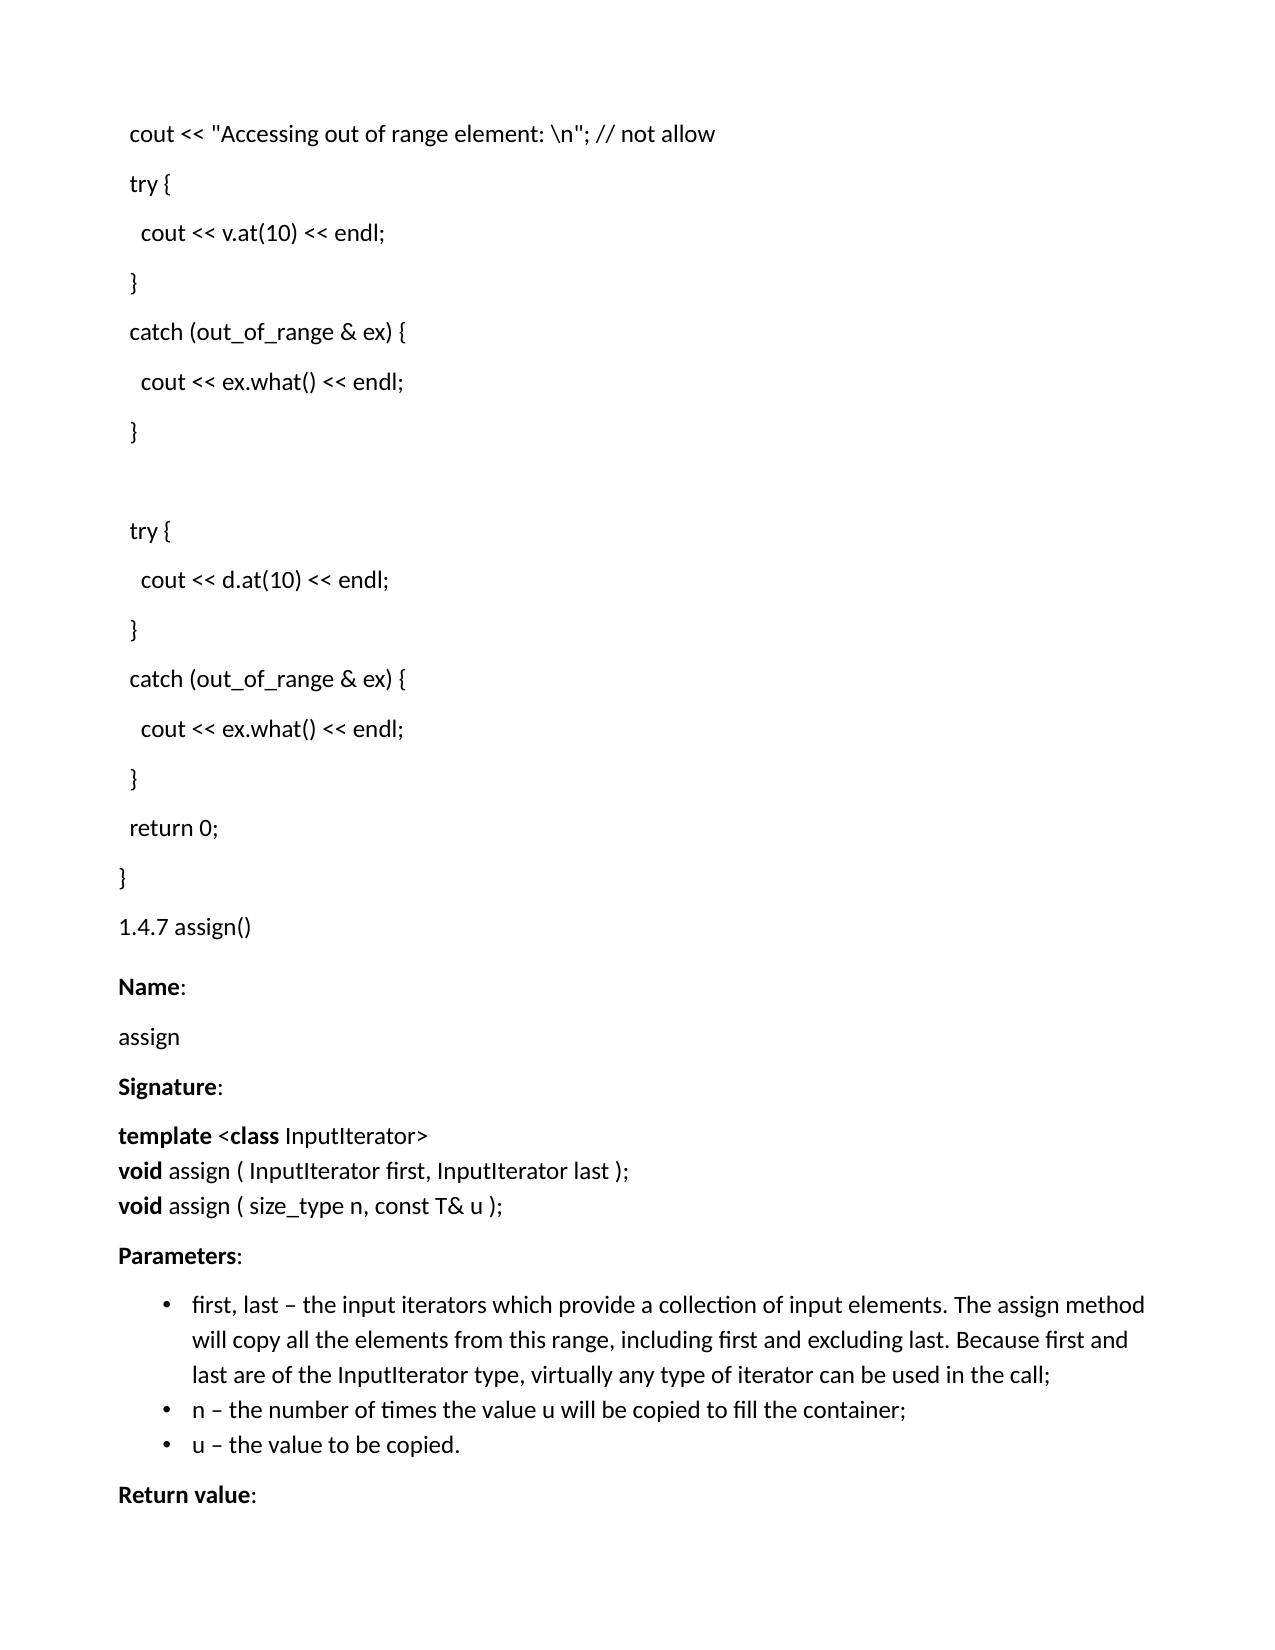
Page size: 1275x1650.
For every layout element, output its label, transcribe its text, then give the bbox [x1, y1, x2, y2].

text Return value: [118, 1479, 1157, 1509]
text } [118, 614, 1157, 644]
text cout << ex.what() << endl; [118, 713, 1157, 744]
list first, last – the input iterators which provide a collection of input elements. The assign method will copy all the elements from this range, including first and excluding last. Because first and last are of the InputIterator type, virtually any type of iterator can be used in the call; [162, 1289, 1157, 1390]
text } [118, 416, 1157, 446]
text catch (out_of_range & ex) { [118, 663, 1157, 694]
text template <class InputIterator> void assign ( InputIterator first, InputIterator last ); void assign ( size_type n, const T& u ); [118, 1120, 1157, 1221]
text assign [118, 1021, 1157, 1052]
text } [118, 763, 1157, 793]
text cout << d.at(10) << endl; [118, 564, 1157, 595]
text } [118, 862, 1157, 892]
text cout << v.at(10) << endl; [118, 217, 1157, 248]
text cout << "Accessing out of range element: \n"; // not allow [118, 118, 1157, 149]
text catch (out_of_range & ex) { [118, 316, 1157, 347]
text try { [118, 515, 1157, 545]
text Name: [118, 971, 1157, 1002]
text 1.4.7 assign() [118, 911, 1157, 942]
text Signature: [118, 1071, 1157, 1101]
text } [118, 267, 1157, 297]
list n – the number of times the value u will be copied to fill the container; [162, 1394, 1157, 1425]
text return 0; [118, 812, 1157, 843]
text try { [118, 168, 1157, 198]
text Parameters: [118, 1240, 1157, 1270]
list u – the value to be copied. [162, 1429, 1157, 1460]
text cout << ex.what() << endl; [118, 366, 1157, 397]
